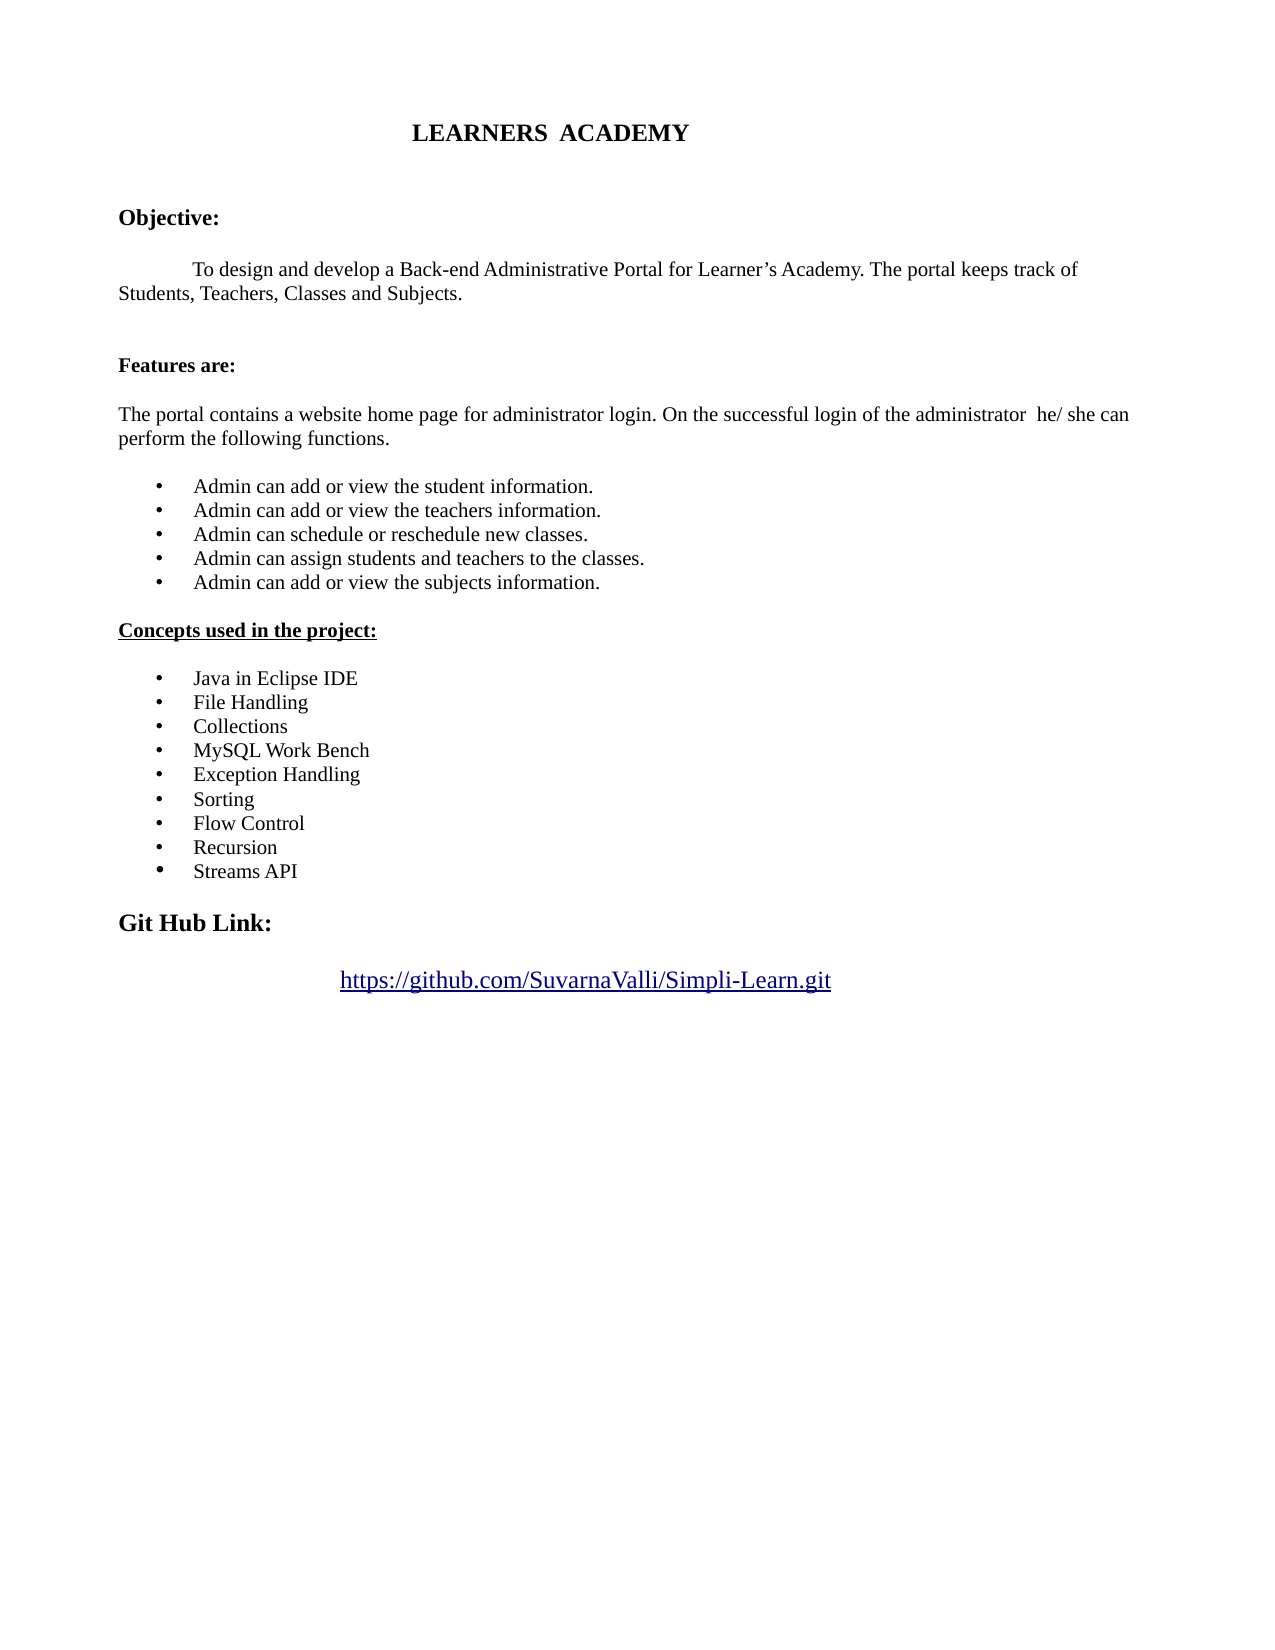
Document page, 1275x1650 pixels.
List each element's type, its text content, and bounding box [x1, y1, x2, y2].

list Recursion [156, 834, 1157, 859]
list Admin can add or view the teachers information. [156, 498, 1157, 522]
list Flow Control [156, 811, 1157, 834]
list Admin can add or view the student information. [156, 474, 1157, 498]
list Admin can assign students and teachers to the classes. [156, 546, 1157, 570]
text Git Hub Link: [118, 908, 1157, 936]
list MySQL Work Bench [156, 738, 1157, 762]
list File Handling [156, 690, 1157, 714]
list Exception Handling [156, 762, 1157, 786]
list Admin can add or view the subjects information. [156, 570, 1157, 594]
text Objective: [118, 204, 1157, 231]
list Sorting [156, 786, 1157, 811]
text Features are: [118, 353, 1157, 377]
text To design and develop a Back-end Administrative Portal for Learner’s Academy. The portal keeps track of Students, Teachers, Classes and Subjects. [118, 257, 1157, 305]
list Streams API [156, 859, 1157, 883]
text The portal contains a website home page for administrator login. On the successful login of the administrator he/ she can perform the following functions. [118, 401, 1157, 449]
list Java in Eclipse IDE [156, 666, 1157, 690]
text https://github.com/SuvarnaValli/Simpli-Learn.git [118, 965, 1157, 994]
list Collections [156, 714, 1157, 738]
text LEARNERS ACADEMY [118, 118, 1157, 147]
text Concepts used in the project: [118, 618, 1157, 642]
list Admin can schedule or reschedule new classes. [156, 522, 1157, 546]
